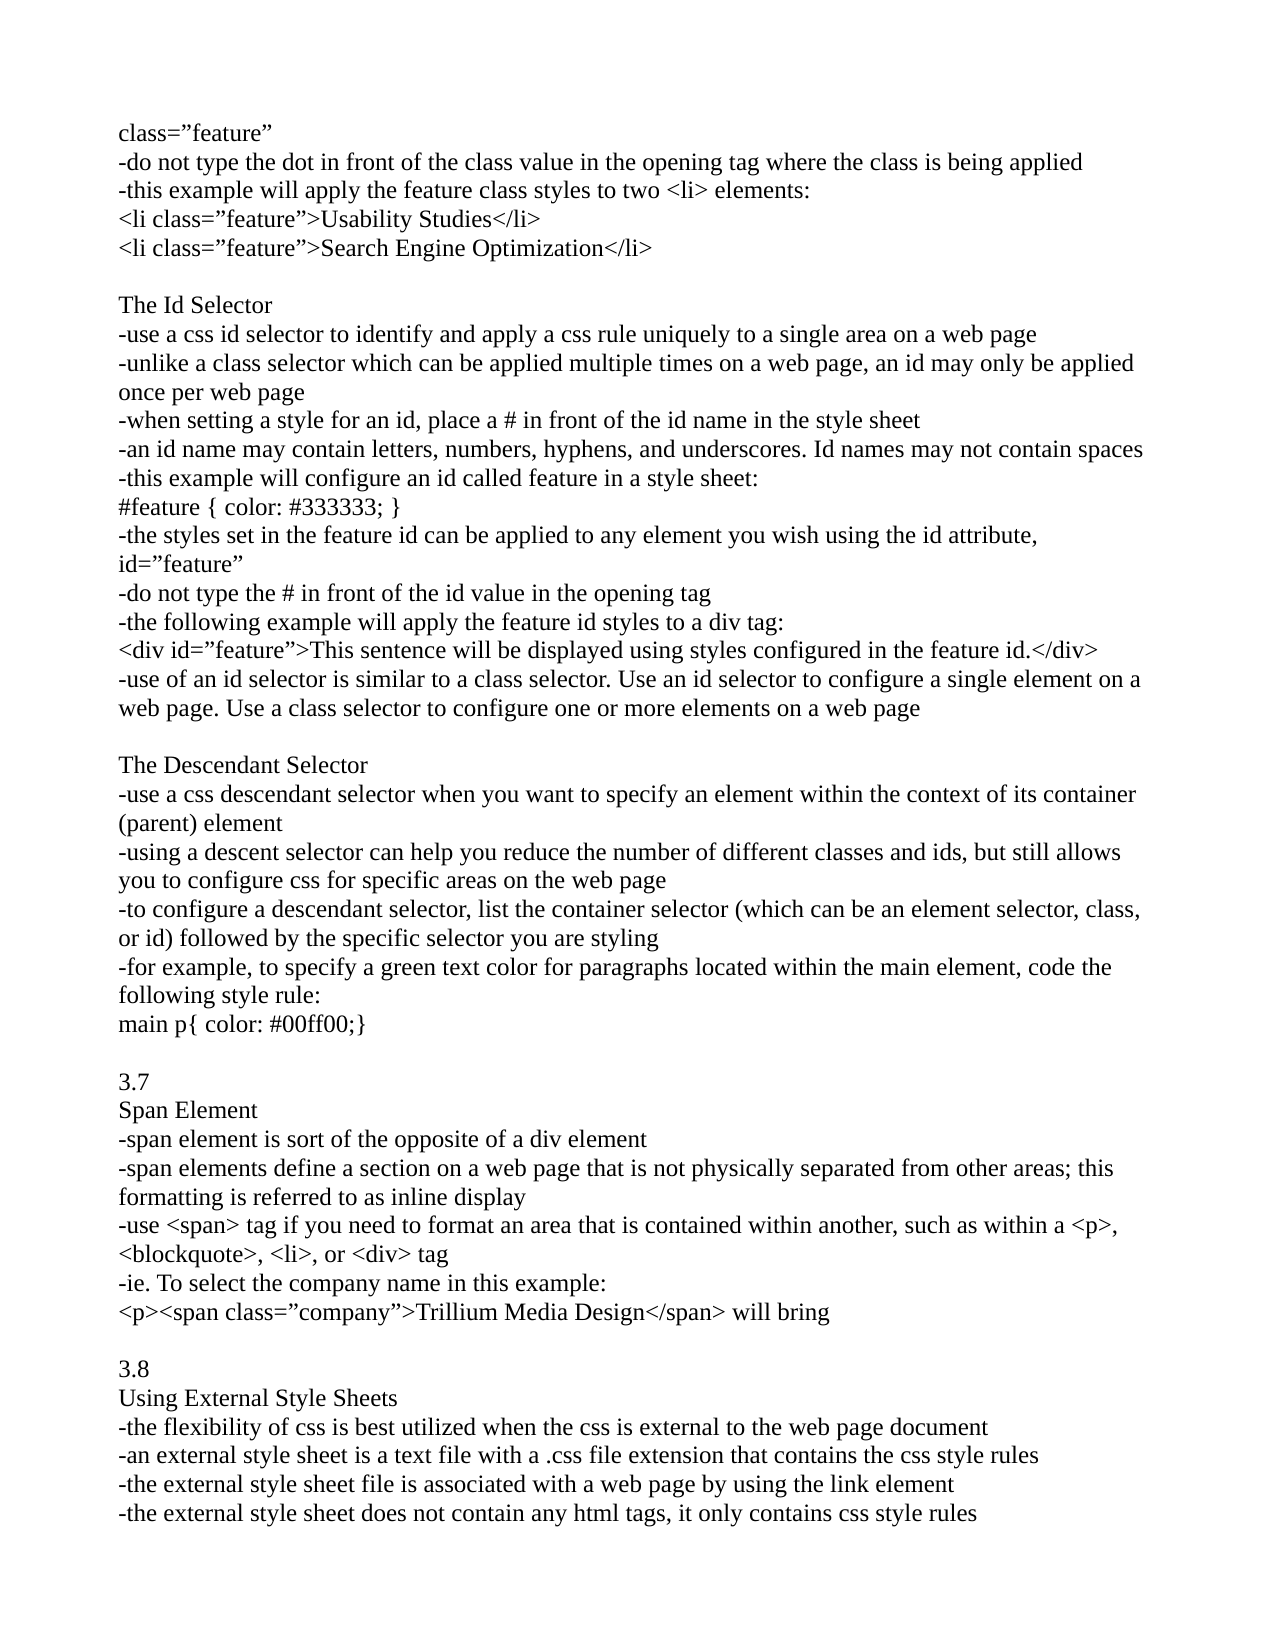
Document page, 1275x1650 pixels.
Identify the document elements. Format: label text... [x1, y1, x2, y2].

text -span elements define a section on a web page that is not physically separated from other areas; this formatting is referred to as inline display [118, 1153, 1157, 1211]
text -ie. To select the company name in this example: [118, 1268, 1157, 1297]
text -when setting a style for an id, place a # in front of the id name in the style sheet [118, 406, 1157, 434]
text -the external style sheet file is associated with a web page by using the link element [118, 1469, 1157, 1498]
text The Descendant Selector [118, 751, 1157, 779]
text <p><span class=”company”>Trillium Media Design</span> will bring [118, 1297, 1157, 1326]
text -an external style sheet is a text file with a .css file extension that contains the css style rules [118, 1441, 1157, 1469]
text -this example will apply the feature class styles to two <li> elements: [118, 176, 1157, 204]
text -use of an id selector is similar to a class selector. Use an id selector to configure a single element on a web page. Use a class selector to configure one or more elements on a web page [118, 664, 1157, 722]
text -the styles set in the feature id can be applied to any element you wish using the id attribute, id=”feature” [118, 521, 1157, 578]
text -the flexibility of css is best utilized when the css is external to the web page document [118, 1412, 1157, 1441]
text -an id name may contain letters, numbers, hyphens, and underscores. Id names may not contain spaces [118, 434, 1157, 463]
text <div id=”feature”>This sentence will be displayed using styles configured in the feature id.</div> [118, 636, 1157, 664]
text #feature { color: #333333; } [118, 492, 1157, 521]
text -do not type the # in front of the id value in the opening tag [118, 578, 1157, 607]
text -the external style sheet does not contain any html tags, it only contains css style rules [118, 1498, 1157, 1527]
text -to configure a descendant selector, list the container selector (which can be an element selector, class, or id) followed by the specific selector you are styling [118, 894, 1157, 952]
text -the following example will apply the feature id styles to a div tag: [118, 607, 1157, 636]
text -use a css id selector to identify and apply a css rule uniquely to a single area on a web page [118, 319, 1157, 348]
text Span Element [118, 1096, 1157, 1124]
text -use <span> tag if you need to format an area that is contained within another, such as within a <p>, <blockquote>, <li>, or <div> tag [118, 1211, 1157, 1268]
text class=”feature” [118, 118, 1157, 147]
text -do not type the dot in front of the class value in the opening tag where the class is being applied [118, 147, 1157, 176]
text -this example will configure an id called feature in a style sheet: [118, 463, 1157, 492]
text 3.7 [118, 1067, 1157, 1096]
text The Id Selector [118, 291, 1157, 319]
text <li class=”feature”>Search Engine Optimization</li> [118, 233, 1157, 262]
text -for example, to specify a green text color for paragraphs located within the main element, code the following style rule: [118, 952, 1157, 1009]
text Using External Style Sheets [118, 1383, 1157, 1412]
text -using a descent selector can help you reduce the number of different classes and ids, but still allows you to configure css for specific areas on the web page [118, 837, 1157, 894]
text -span element is sort of the opposite of a div element [118, 1124, 1157, 1153]
text -unlike a class selector which can be applied multiple times on a web page, an id may only be applied once per web page [118, 348, 1157, 406]
text main p{ color: #00ff00;} [118, 1009, 1157, 1038]
text -use a css descendant selector when you want to specify an element within the context of its container (parent) element [118, 779, 1157, 837]
text <li class=”feature”>Usability Studies</li> [118, 204, 1157, 233]
text 3.8 [118, 1354, 1157, 1383]
